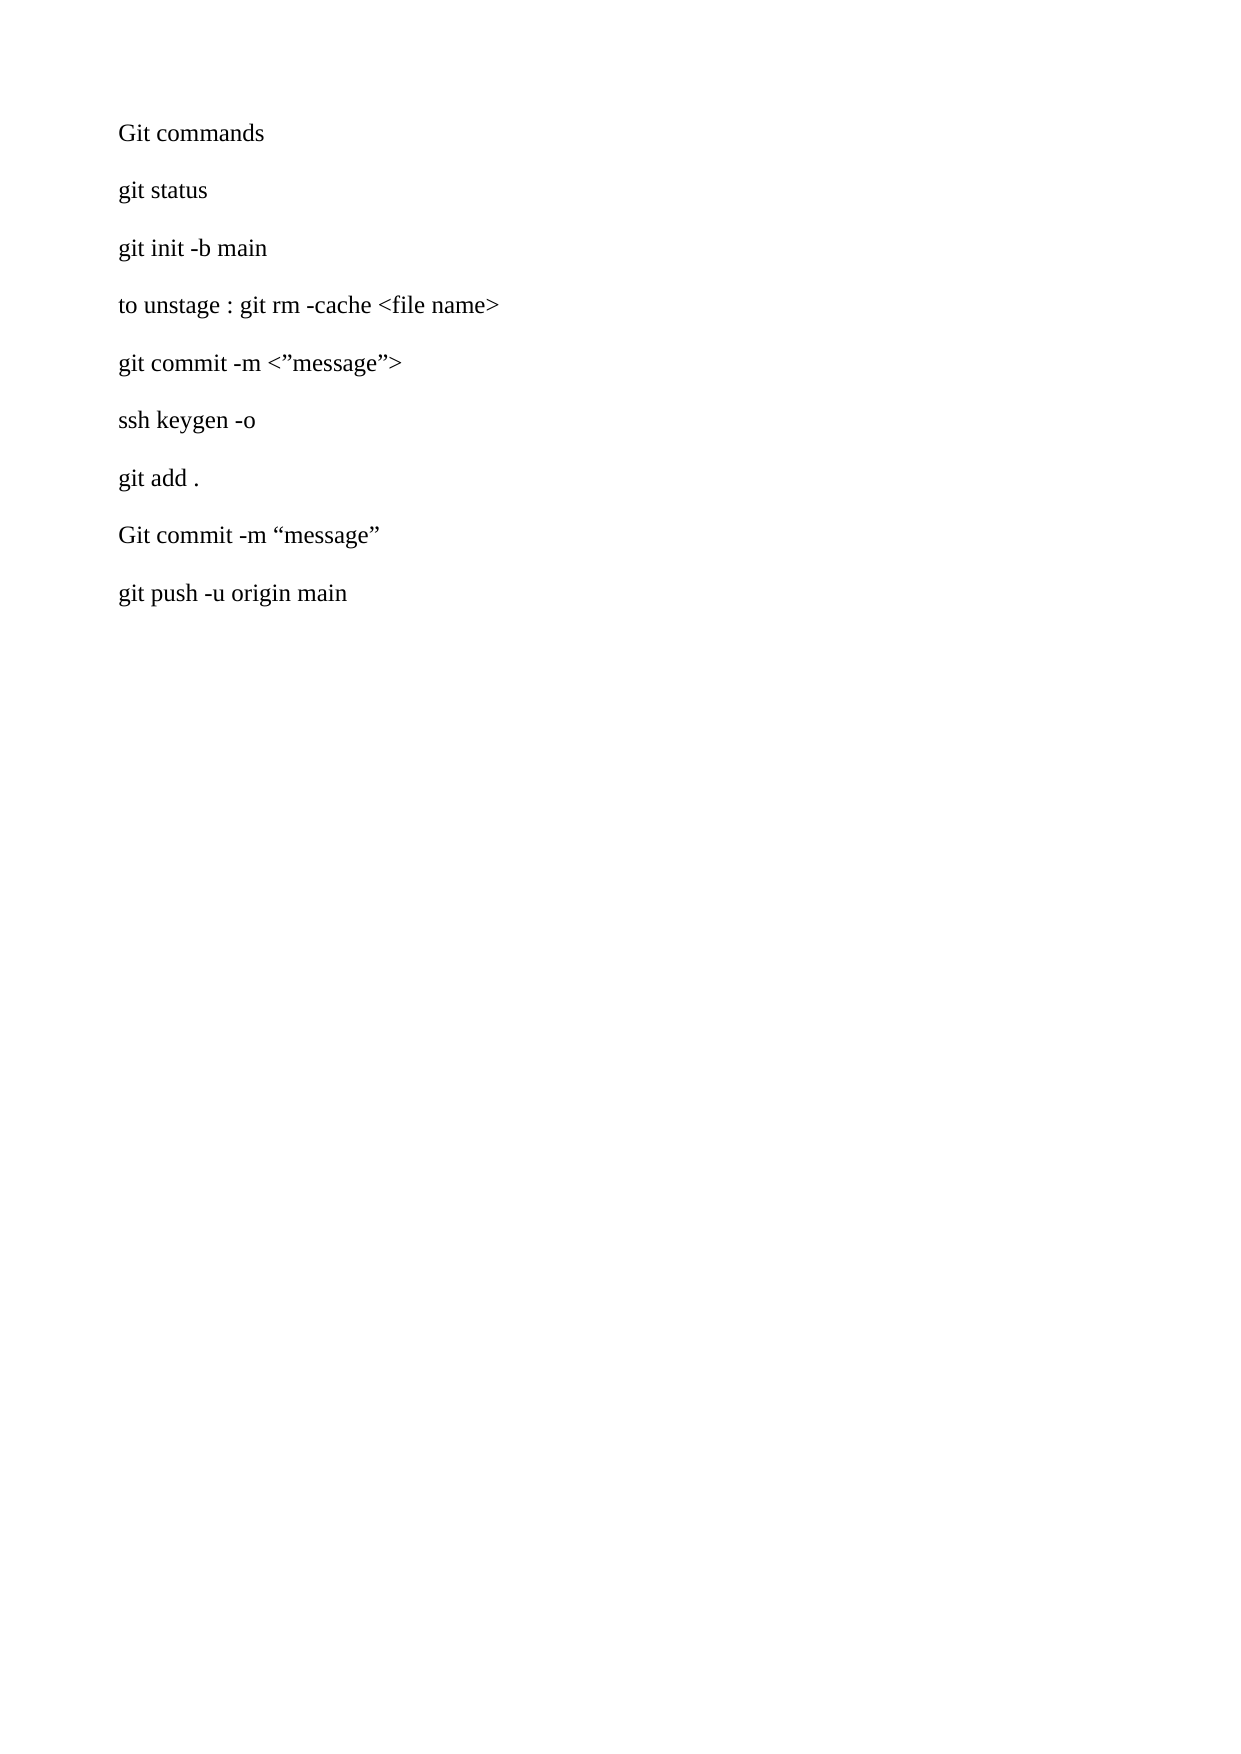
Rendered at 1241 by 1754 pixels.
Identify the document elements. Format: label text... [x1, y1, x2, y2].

text git add . [118, 463, 1122, 492]
text git status [118, 176, 1122, 204]
text Git commit -m “message” [118, 521, 1122, 549]
text to unstage : git rm -cache <file name> [118, 291, 1122, 319]
text git commit -m <”message”> [118, 348, 1122, 377]
text git init -b main [118, 233, 1122, 262]
text Git commands [118, 118, 1122, 147]
text ssh keygen -o [118, 406, 1122, 434]
text git push -u origin main [118, 578, 1122, 607]
